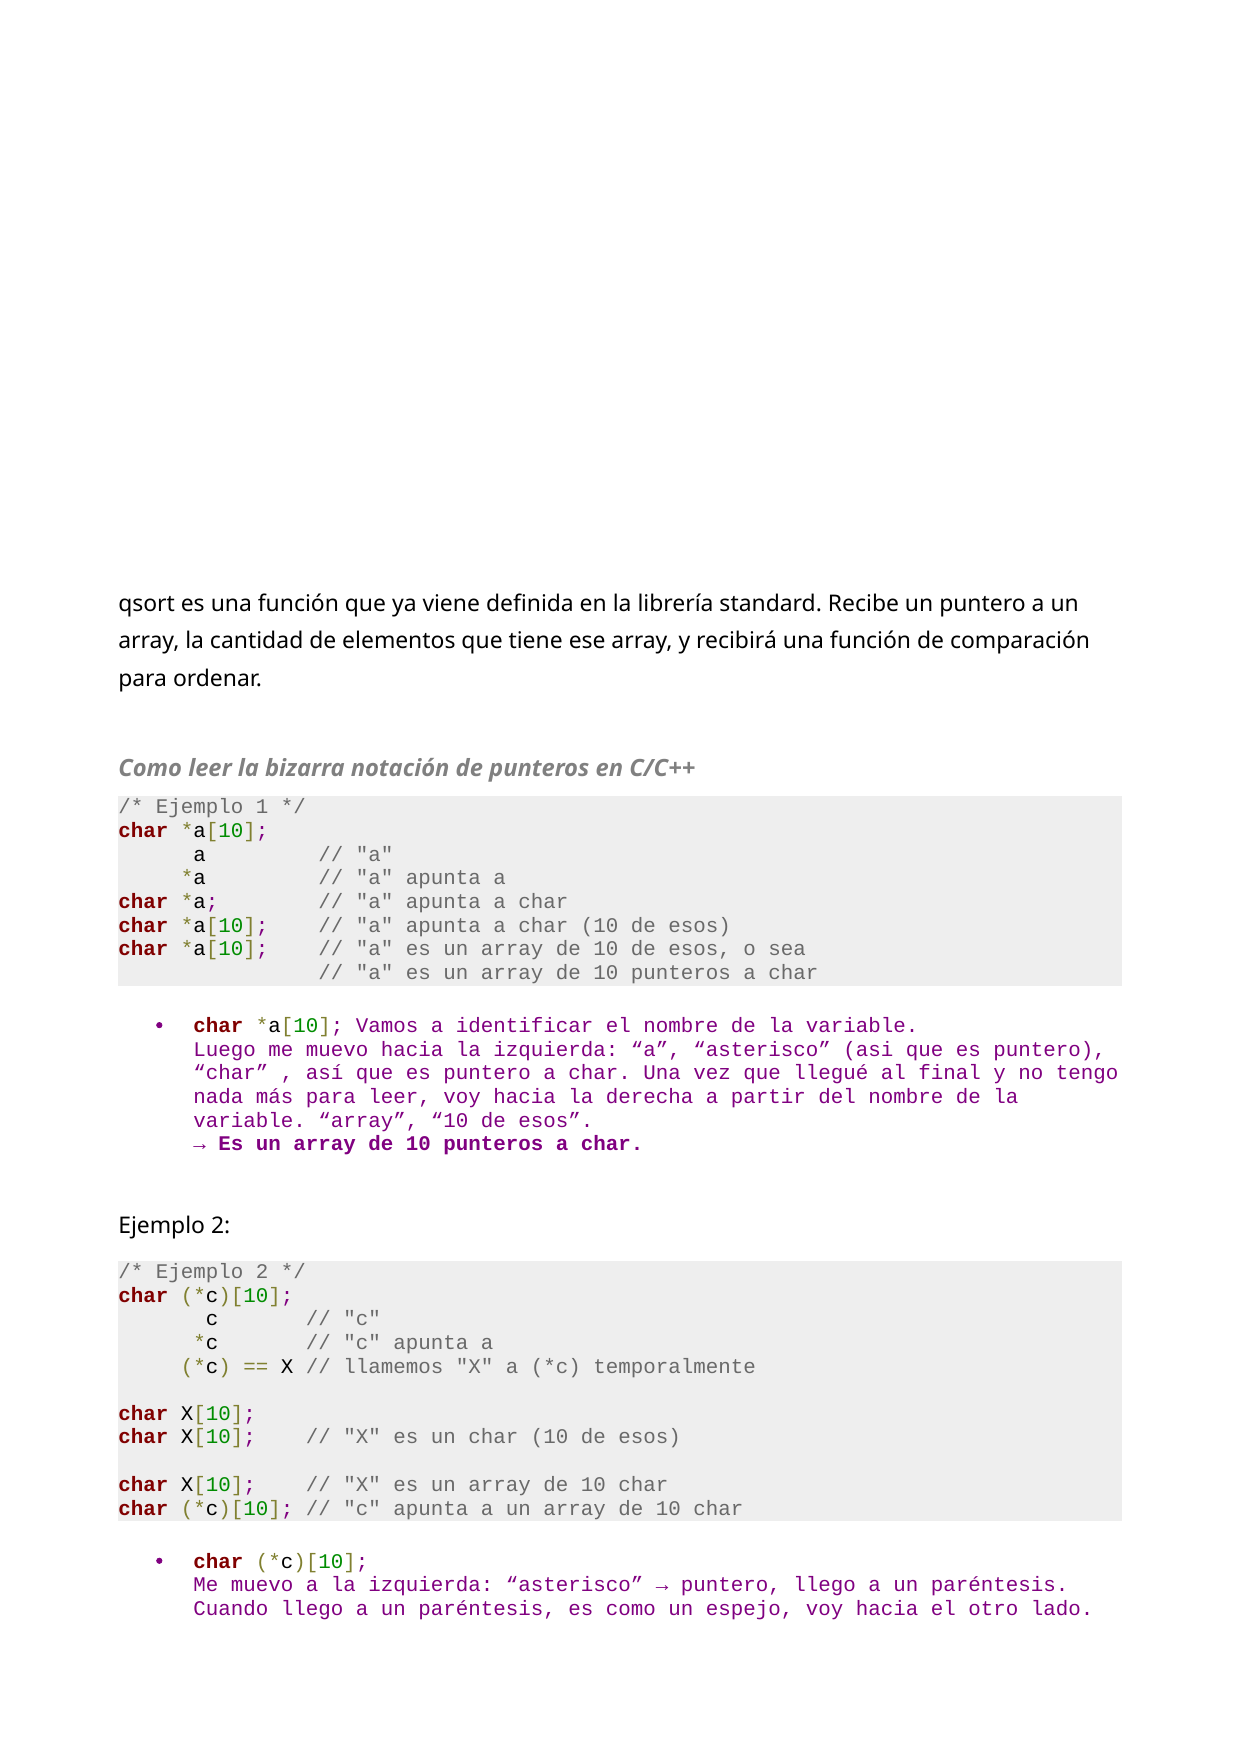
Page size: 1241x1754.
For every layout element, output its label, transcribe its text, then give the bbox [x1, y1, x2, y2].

text a // "a" [118, 844, 1122, 867]
list char (*c)[10]; Me muevo a la izquierda: “asterisco” → puntero, llego a un paréntesis. Cuando llego a un paréntesis, es como un espejo, voy hacia el otro lado. [156, 1551, 1122, 1622]
list char *a[10]; Vamos a identificar el nombre de la variable. Luego me muevo hacia la izquierda: “a”, “asterisco” (asi que es puntero), “char” , así que es puntero a char. Una vez que llegué al final y no tengo nada más para leer, voy hacia la derecha a partir del nombre de la variable. “array”, “10 de esos”. → Es un array de 10 punteros a char. [156, 1015, 1122, 1157]
text char X[10]; [118, 1403, 1122, 1427]
text char *a; // "a" apunta a char [118, 891, 1122, 914]
text char (*c)[10]; // "c" apunta a un array de 10 char [118, 1497, 1122, 1521]
text qsort es una función que ya viene definida en la librería standard. Recibe un puntero a un array, la cantidad de elementos que tiene ese array, y recibirá una función de comparación para ordenar. [118, 587, 1122, 731]
subtitle Como leer la bizarra notación de punteros en C/C++ [118, 751, 1122, 784]
text char (*c)[10]; [118, 1285, 1122, 1308]
text char *a[10]; // "a" es un array de 10 de esos, o sea [118, 938, 1122, 962]
text Ejemplo 2: [118, 1209, 1122, 1240]
text *a // "a" apunta a [118, 867, 1122, 891]
text char X[10]; // "X" es un array de 10 char [118, 1474, 1122, 1497]
text c // "c" [118, 1308, 1122, 1332]
text // "a" es un array de 10 punteros a char [118, 962, 1122, 986]
text char *a[10]; // "a" apunta a char (10 de esos) [118, 914, 1122, 938]
text *c // "c" apunta a [118, 1332, 1122, 1356]
text /* Ejemplo 1 */ [118, 796, 1122, 820]
text /* Ejemplo 2 */ [118, 1261, 1122, 1285]
text char *a[10]; [118, 820, 1122, 844]
text char X[10]; // "X" es un char (10 de esos) [118, 1427, 1122, 1450]
text (*c) == X // llamemos "X" a (*c) temporalmente [118, 1356, 1122, 1379]
